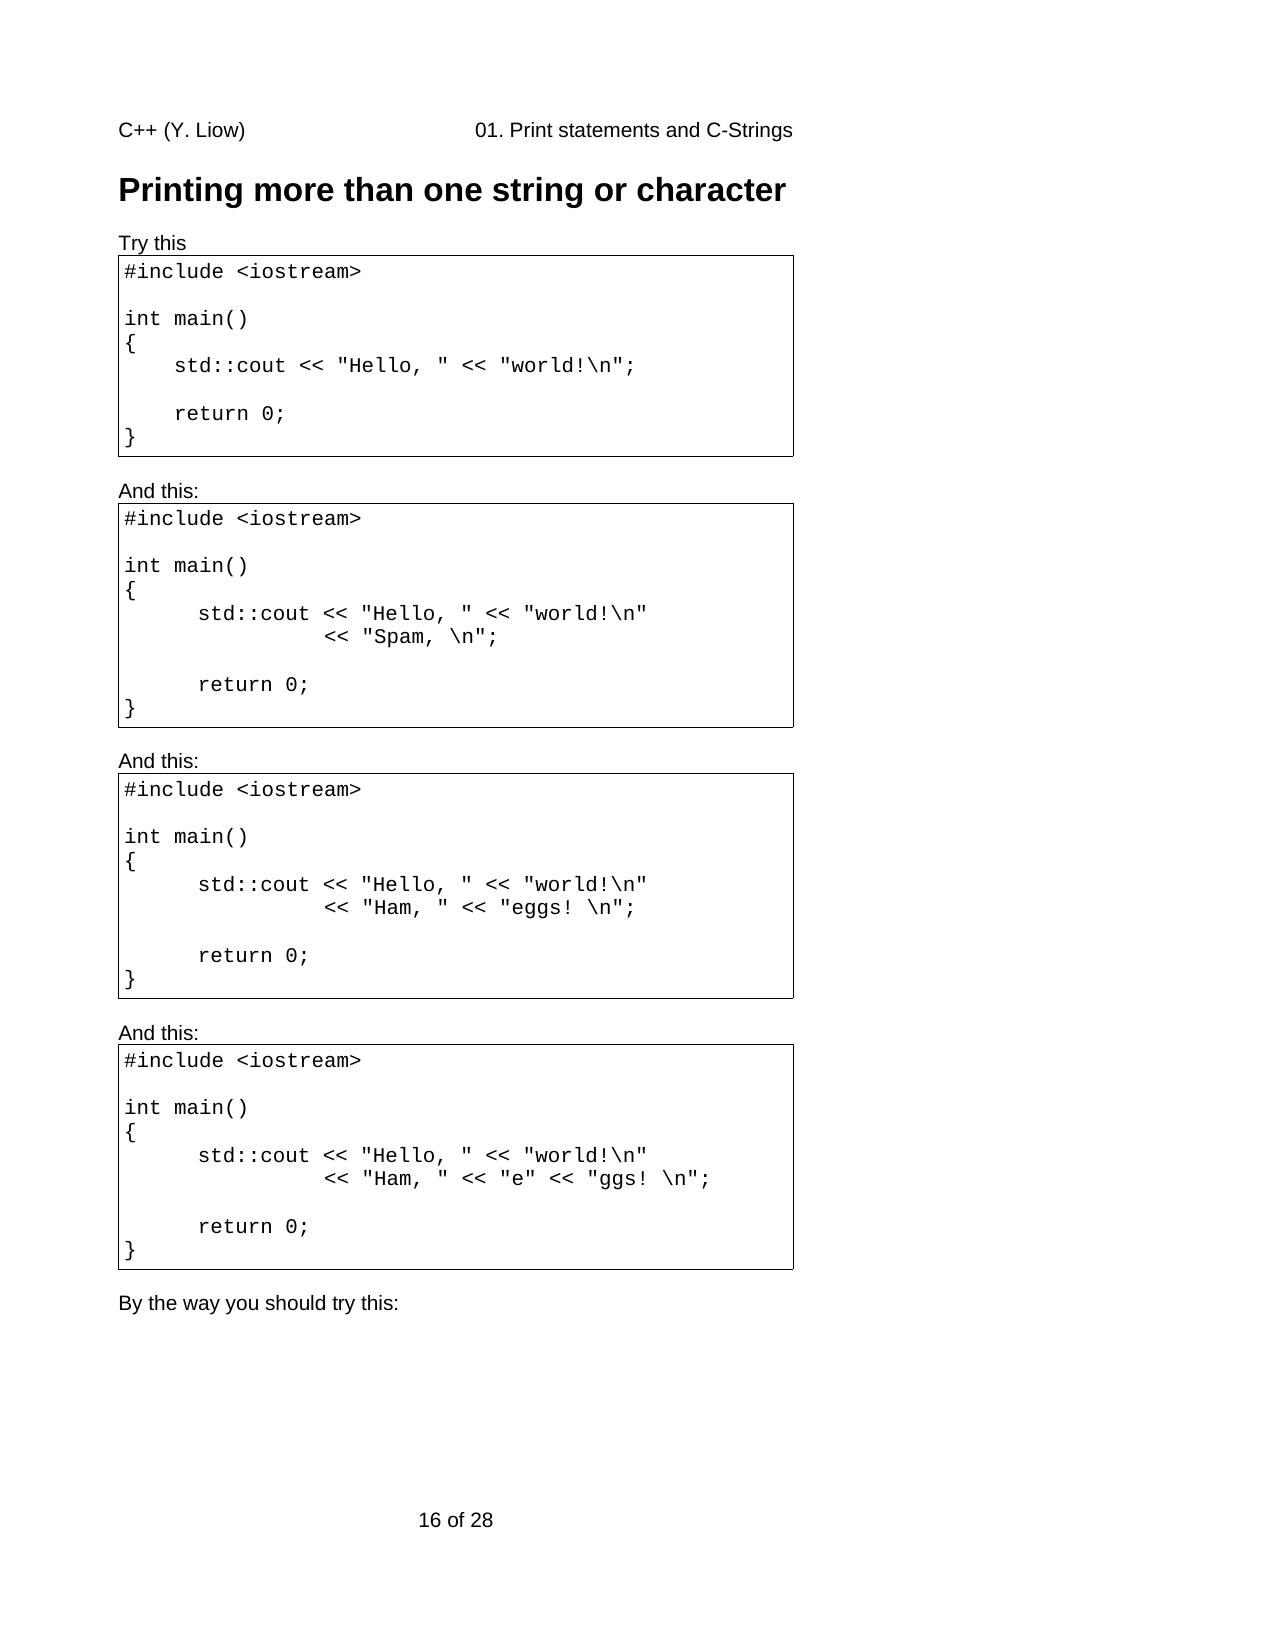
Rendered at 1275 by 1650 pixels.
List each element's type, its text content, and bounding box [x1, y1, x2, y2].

table_header #include <iostream> int main() { std::cout << "Hello, " << "world!\n" << "Ham, " << "eggs! \n"; return 0; } [119, 774, 793, 998]
table_header #include <iostream> int main() { std::cout << "Hello, " << "world!\n"; return 0; } [119, 256, 793, 456]
text And this: [118, 479, 793, 502]
text Try this [118, 232, 793, 255]
table_header #include <iostream> int main() { std::cout << "Hello, " << "world!\n" << "Ham, " << "e" << "ggs! \n"; return 0; } [119, 1045, 793, 1269]
text And this: [118, 1021, 793, 1044]
text By the way you should try this: [118, 1292, 793, 1315]
table_header #include <iostream> int main() { std::cout << "Hello, " << "world!\n" << "Spam, \n"; return 0; } [119, 504, 793, 727]
text And this: [118, 750, 793, 773]
text Printing more than one string or character [118, 171, 793, 209]
